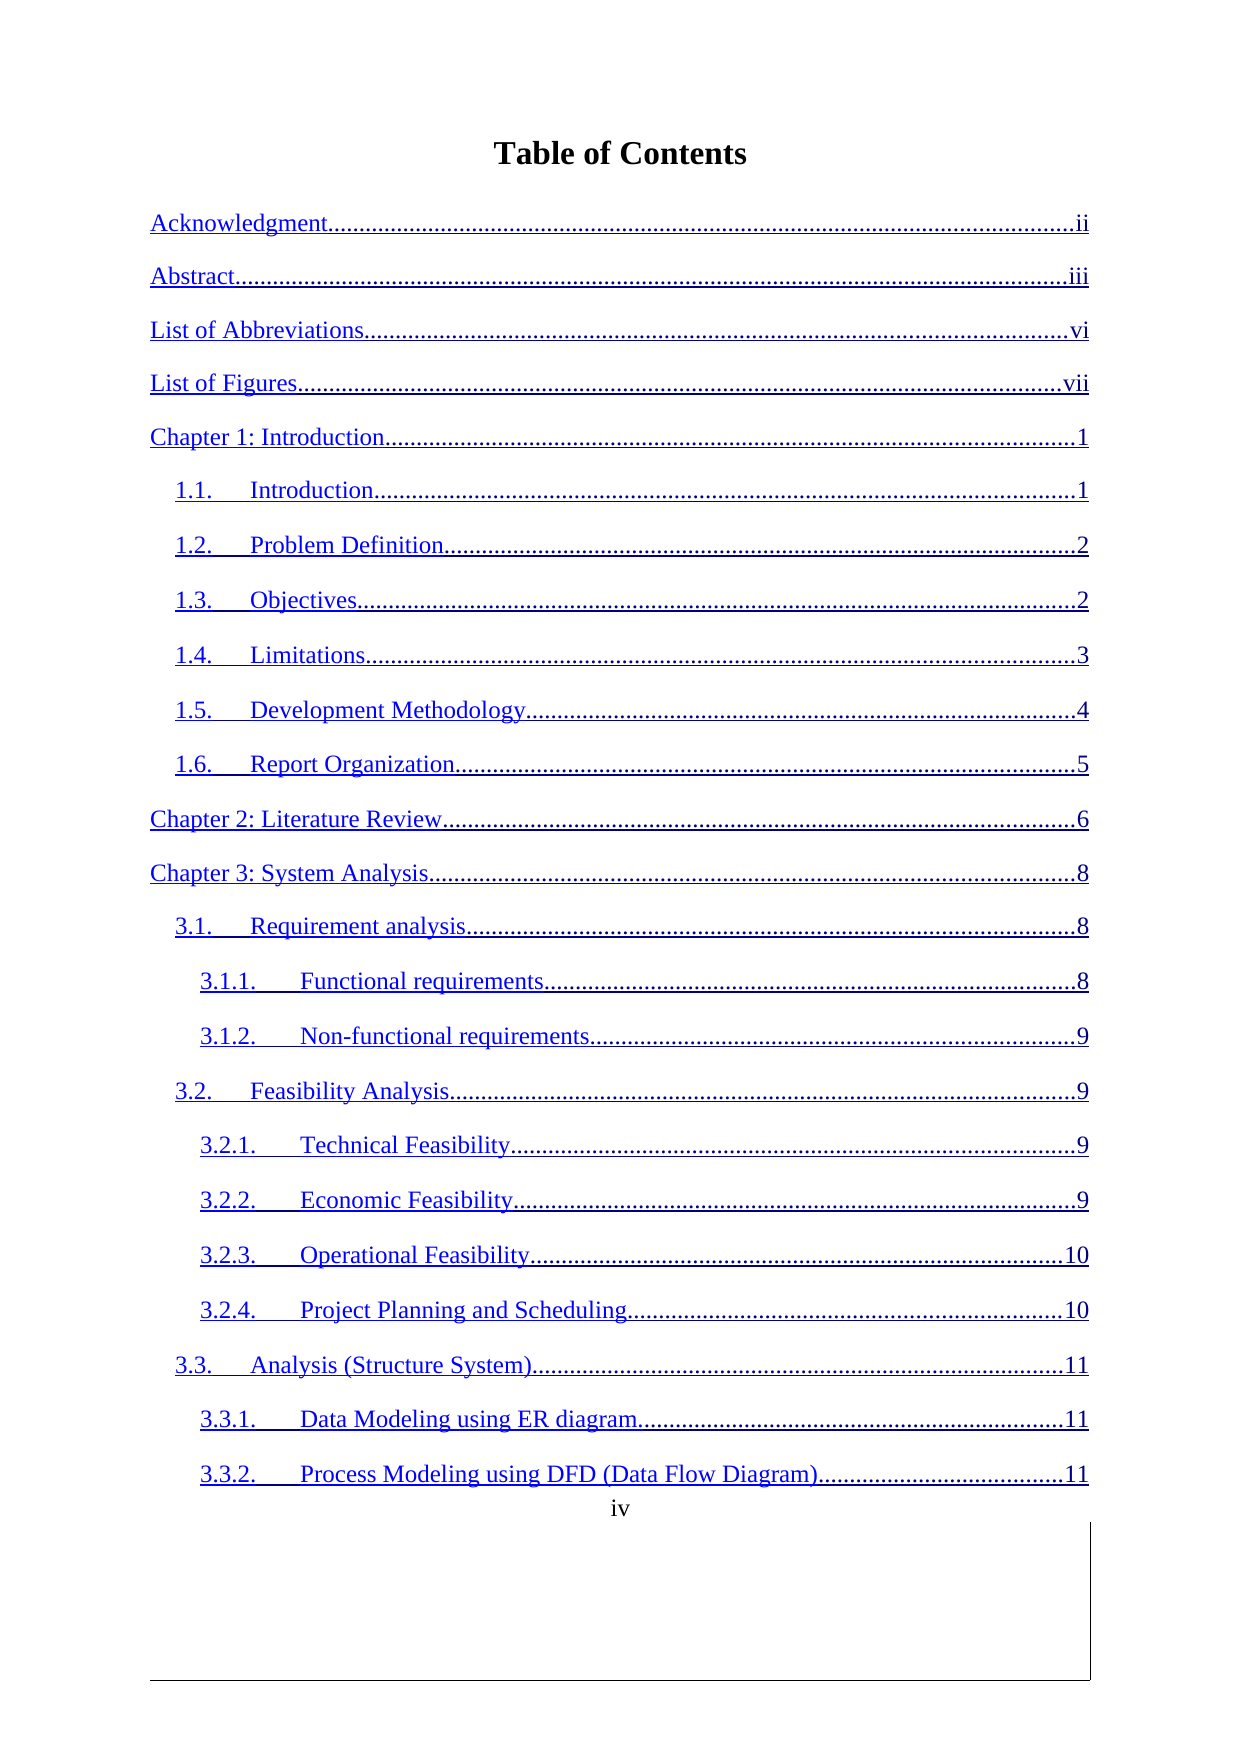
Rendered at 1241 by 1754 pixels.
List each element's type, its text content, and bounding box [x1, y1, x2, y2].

text Chapter 2: Literature Review 6 [150, 804, 1090, 833]
text 3.3. Analysis (Structure System) 11 [175, 1350, 1090, 1379]
text Chapter 3: System Analysis 8 [150, 858, 1090, 887]
text Chapter 1: Introduction 1 [150, 422, 1090, 451]
text 1.3. Objectives 2 [175, 585, 1090, 615]
text 1.5. Development Methodology 4 [175, 695, 1090, 724]
text 3.1. Requirement analysis 8 [175, 911, 1090, 941]
text 3.2.1. Technical Feasibility 9 [200, 1131, 1090, 1160]
text 1.4. Limitations 3 [175, 640, 1090, 669]
text 3.3.2. Process Modeling using DFD (Data Flow Diagram) 11 [200, 1459, 1090, 1489]
text List of Abbreviations vi [150, 315, 1090, 344]
text List of Figures vii [150, 368, 1090, 397]
text 1.1. Introduction 1 [175, 476, 1090, 505]
text 3.1.1. Functional requirements 8 [200, 966, 1090, 996]
text 3.2.2. Economic Feasibility 9 [200, 1185, 1090, 1215]
text Acknowledgment ii [150, 208, 1090, 237]
text 3.1.2. Non-functional requirements 9 [200, 1021, 1090, 1051]
text 3.2.4. Project Planning and Scheduling 10 [200, 1295, 1090, 1324]
text 1.2. Problem Definition 2 [175, 530, 1090, 560]
subtitle Table of Contents [150, 134, 1090, 172]
text 3.2. Feasibility Analysis 9 [175, 1076, 1090, 1105]
text 3.2.3. Operational Feasibility 10 [200, 1240, 1090, 1270]
text 3.3.1. Data Modeling using ER diagram. 11 [200, 1404, 1090, 1434]
text 1.6. Report Organization 5 [175, 749, 1090, 779]
text Abstract iii [150, 261, 1090, 290]
